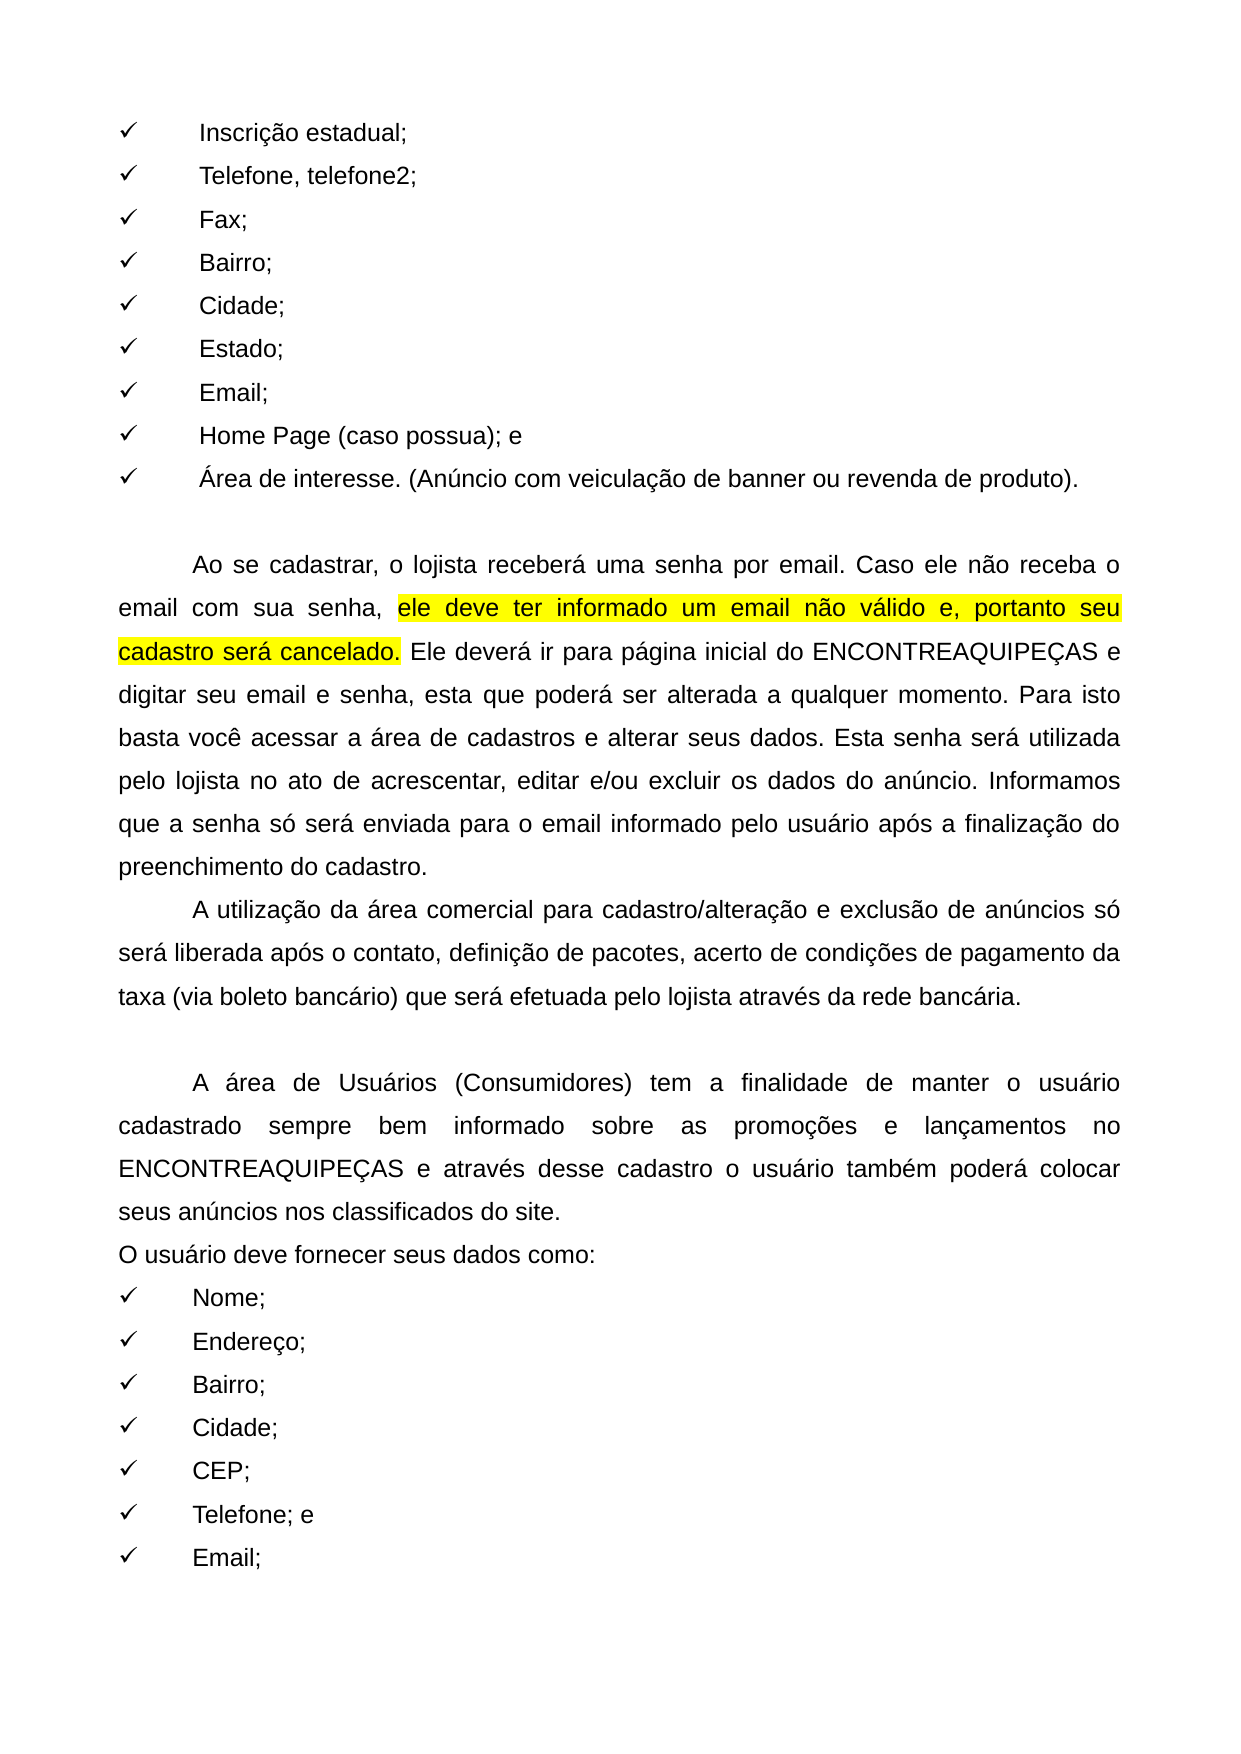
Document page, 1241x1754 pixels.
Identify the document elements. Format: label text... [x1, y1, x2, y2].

list Telefone; e [118, 1499, 1122, 1528]
list Inscrição estadual; [118, 118, 1122, 147]
list Endereço; [118, 1327, 1122, 1356]
list Home Page (caso possua); e [118, 421, 1122, 449]
list CEP; [118, 1456, 1122, 1485]
list Cidade; [118, 291, 1122, 320]
list Email; [118, 377, 1122, 406]
list Bairro; [118, 248, 1122, 277]
list Cidade; [118, 1413, 1122, 1442]
text Ao se cadastrar, o lojista receberá uma senha por email. Caso ele não receba o email com sua senha, ele deve ter informado um email não válido e, portanto seu cadastro será cancelado. Ele deverá ir para página inicial do ENCONTREAQUIPEÇAS e digitar seu email e senha, esta que poderá ser alterada a qualquer momento. Para isto basta você acessar a área de cadastros e alterar seus dados. Esta senha será utilizada pelo lojista no ato de acrescentar, editar e/ou excluir os dados do anúncio. Informamos que a senha só será enviada para o email informado pelo usuário após a finalização do preenchimento do cadastro. [118, 550, 1122, 881]
list Bairro; [118, 1370, 1122, 1399]
list Fax; [118, 204, 1122, 233]
text A área de Usuários (Consumidores) tem a finalidade de manter o usuário cadastrado sempre bem informado sobre as promoções e lançamentos no ENCONTREAQUIPEÇAS e através desse cadastro o usuário também poderá colocar seus anúncios nos classificados do site. [118, 1068, 1122, 1226]
text O usuário deve fornecer seus dados como: [118, 1240, 1122, 1269]
list Email; [118, 1543, 1122, 1572]
list Área de interesse. (Anúncio com veiculação de banner ou revenda de produto). [118, 464, 1122, 493]
list Nome; [118, 1283, 1122, 1312]
list Estado; [118, 334, 1122, 363]
text A utilização da área comercial para cadastro/alteração e exclusão de anúncios só será liberada após o contato, definição de pacotes, acerto de condições de pagamento da taxa (via boleto bancário) que será efetuada pelo lojista através da rede bancária. [118, 895, 1122, 1010]
list Telefone, telefone2; [118, 161, 1122, 190]
